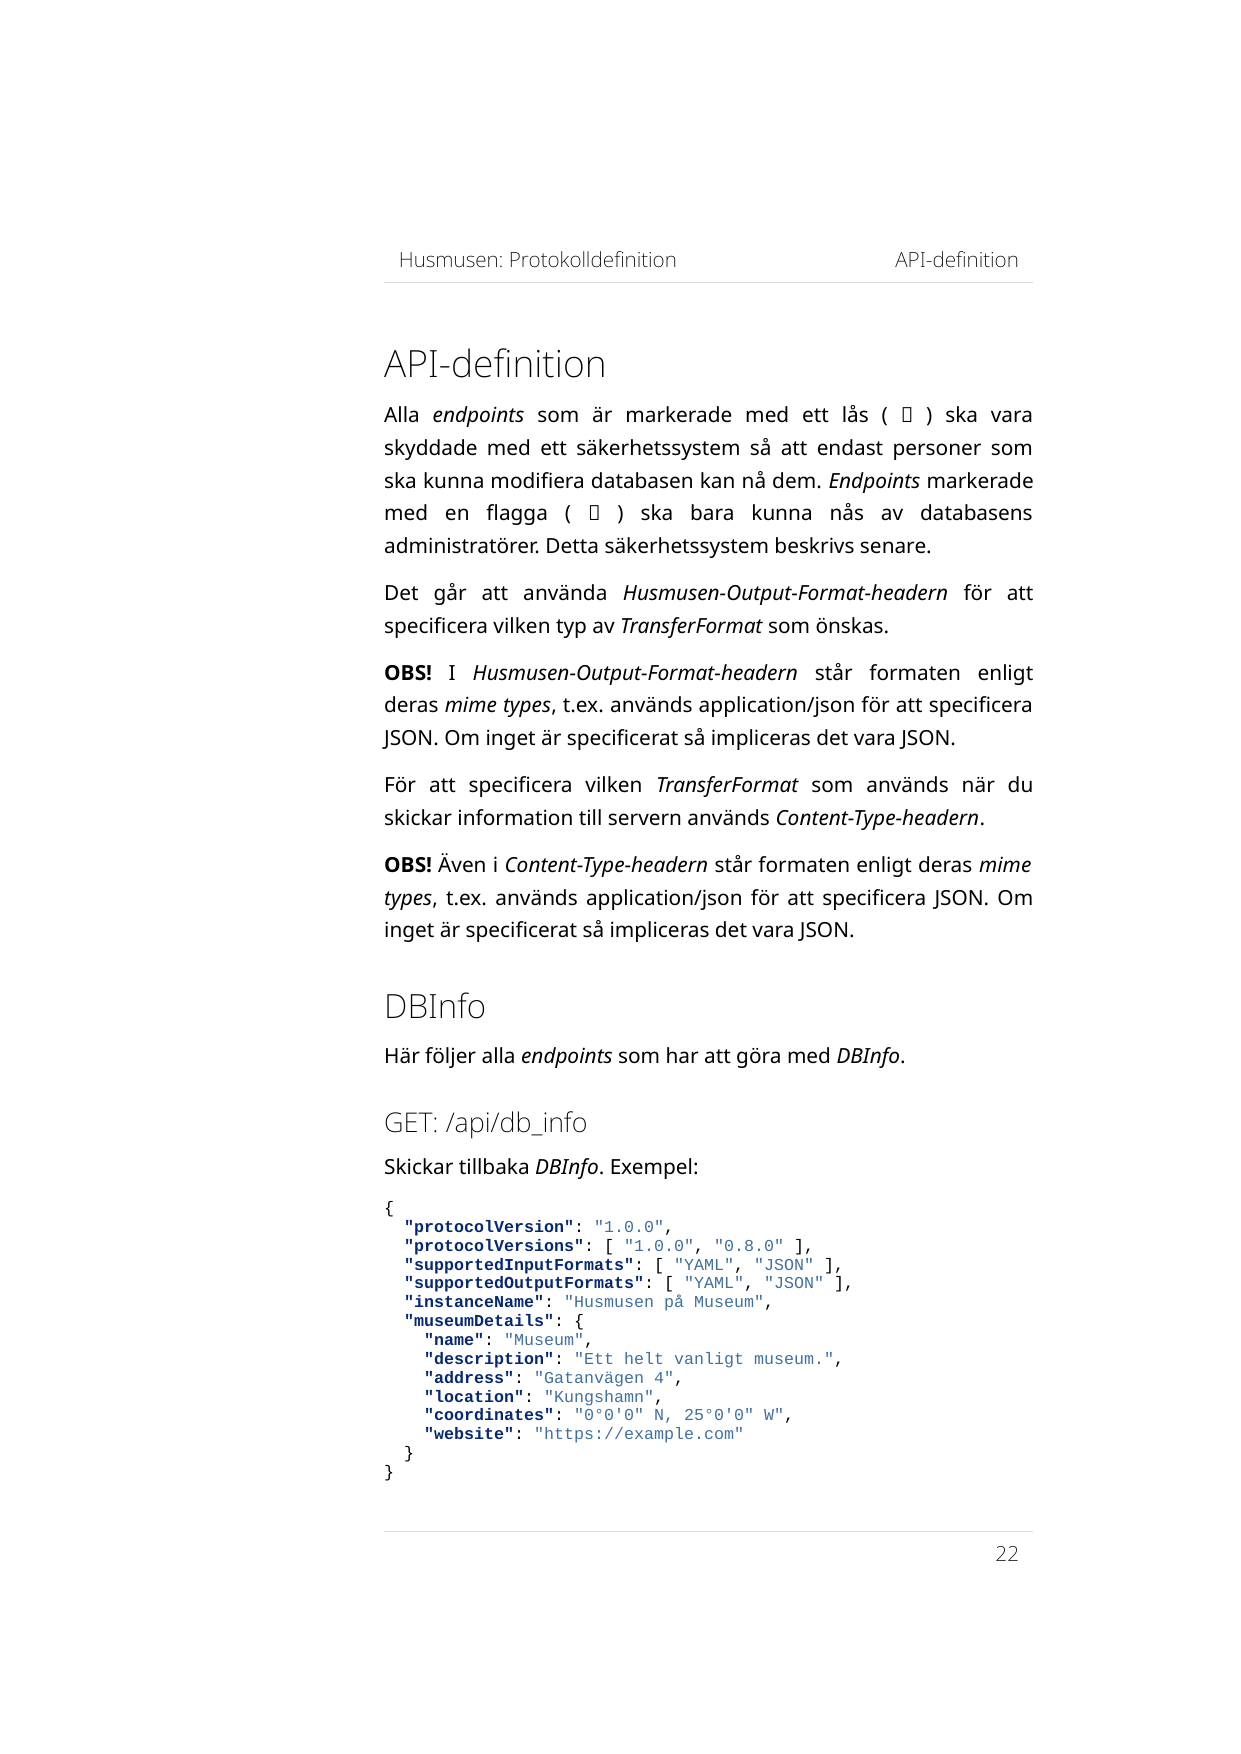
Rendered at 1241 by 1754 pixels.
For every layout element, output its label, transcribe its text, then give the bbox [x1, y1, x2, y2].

text Det går att använda Husmusen-Output-Format-headern för att specificera vilken typ av TransferFormat som önskas. [384, 578, 1033, 639]
text För att specificera vilken TransferFormat som används när du skickar information till servern används Content-Type-headern. [384, 770, 1033, 831]
text "supportedOutputFormats": [ "YAML", "JSON" ], [384, 1275, 1033, 1294]
text } [384, 1463, 1033, 1482]
text "name": "Museum", [384, 1332, 1033, 1350]
text Alla endpoints som är markerade med ett lås ( 󰍁 ) ska vara skyddade med ett säkerhetssystem så att endast personer som ska kunna modifiera databasen kan nå dem. Endpoints markerade med en flagga ( 󰈽 ) ska bara kunna nås av databasens administratörer. Detta säkerhetssystem beskrivs senare. [384, 401, 1033, 559]
subtitle API-definition [384, 337, 1033, 388]
text "supportedInputFormats": [ "YAML", "JSON" ], [384, 1256, 1033, 1275]
text "description": "Ett helt vanligt museum.", [384, 1350, 1033, 1369]
text Här följer alla endpoints som har att göra med DBInfo. [384, 1041, 1033, 1070]
subtitle DBInfo [384, 983, 1033, 1029]
text OBS! I Husmusen-Output-Format-headern står formaten enligt deras mime types, t.ex. används application/json för att specificera JSON. Om inget är specificerat så impliceras det vara JSON. [384, 658, 1033, 752]
text OBS! Även i Content-Type-headern står formaten enligt deras mime types, t.ex. används application/json för att specificera JSON. Om inget är specificerat så impliceras det vara JSON. [384, 850, 1033, 944]
text "protocolVersions": [ "1.0.0", "0.8.0" ], [384, 1237, 1033, 1256]
text "address": "Gatanvägen 4", [384, 1369, 1033, 1388]
text Skickar tillbaka DBInfo. Exempel: [384, 1152, 1033, 1181]
text "location": "Kungshamn", [384, 1388, 1033, 1407]
text "protocolVersion": "1.0.0", [384, 1218, 1033, 1237]
text } [384, 1445, 1033, 1463]
text "museumDetails": { [384, 1313, 1033, 1332]
text "coordinates": "0°0′0″ N, 25°0′0″ W", [384, 1407, 1033, 1426]
text "instanceName": "Husmusen på Museum", [384, 1294, 1033, 1313]
subtitle GET: /api/db_info [384, 1103, 1033, 1140]
text { [384, 1199, 1033, 1218]
text "website": "https://example.com" [384, 1426, 1033, 1445]
